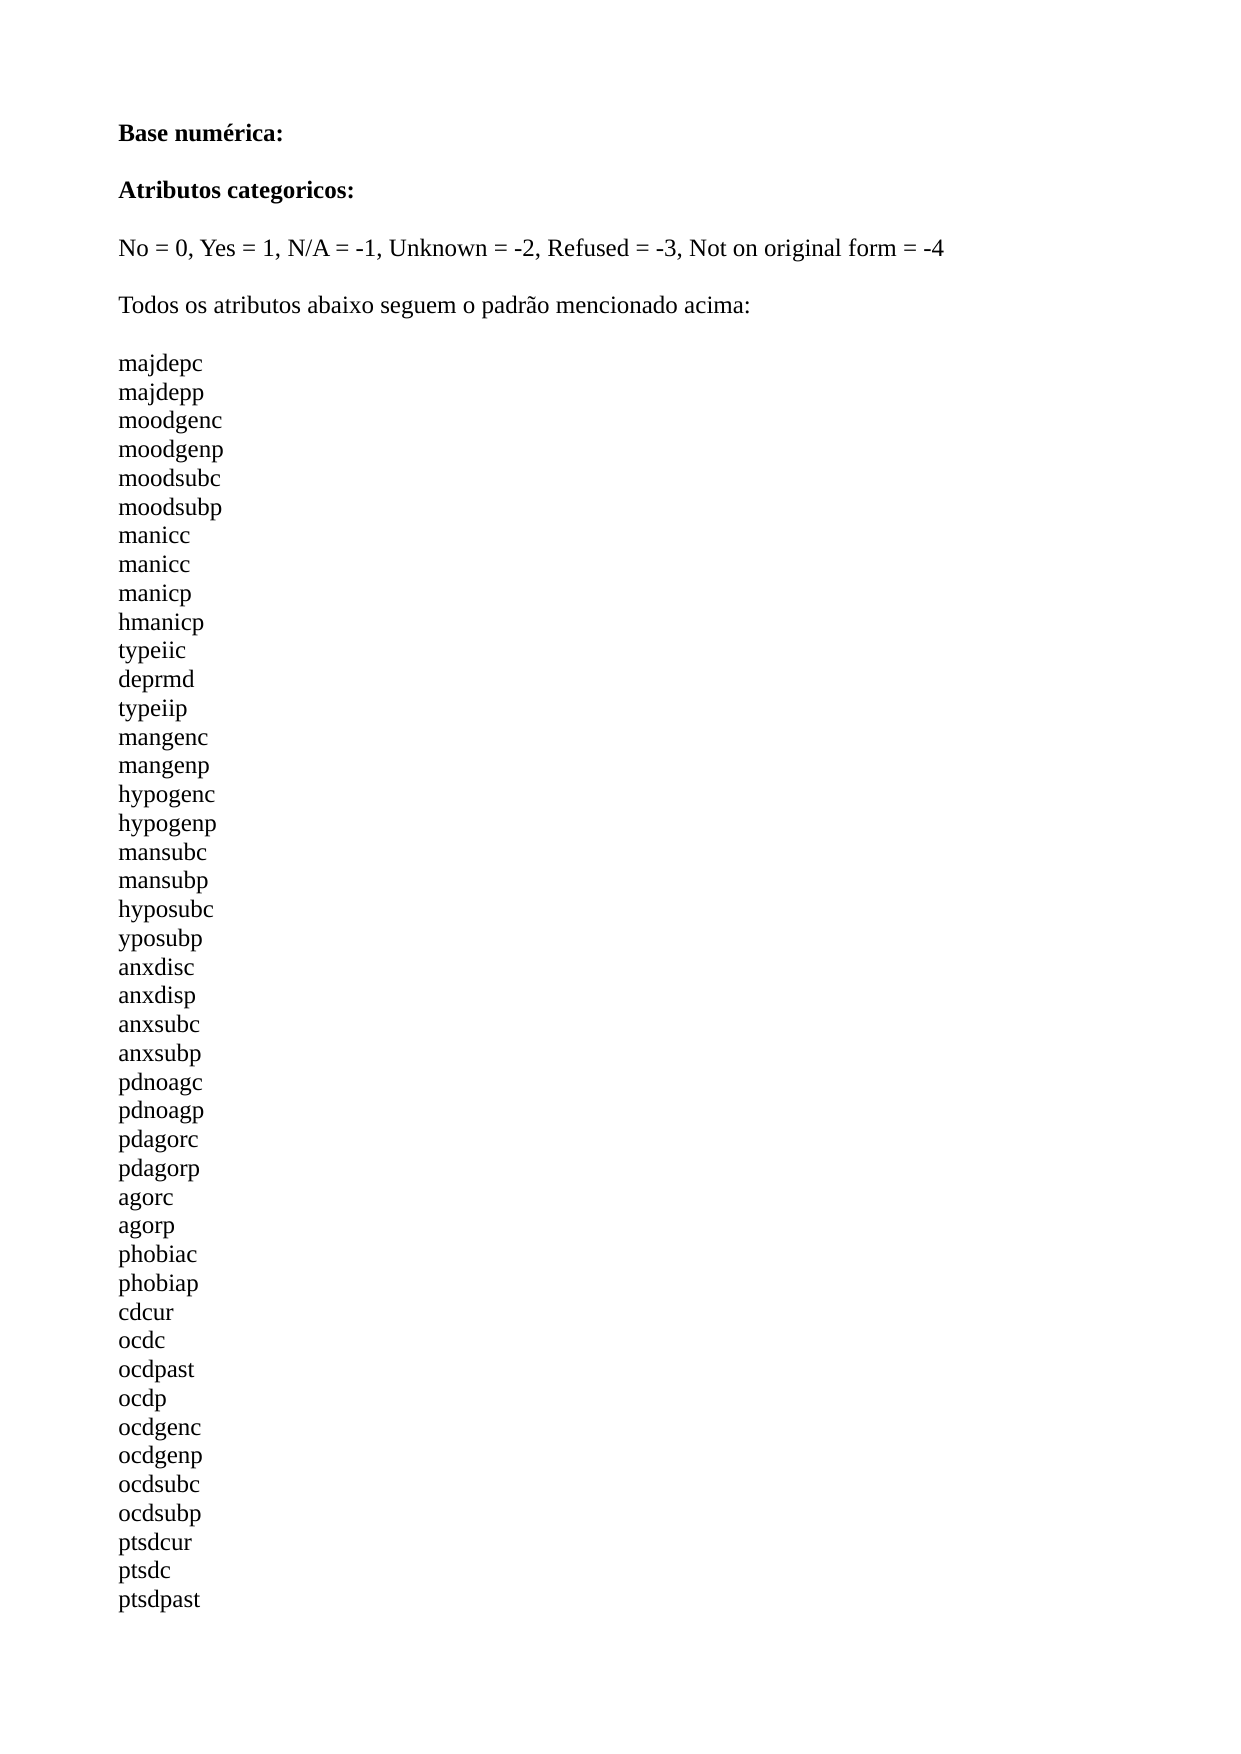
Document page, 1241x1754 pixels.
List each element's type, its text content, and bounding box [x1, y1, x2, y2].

text ptsdpast [118, 1584, 1122, 1613]
text majdepc [118, 348, 1122, 377]
text moodgenc [118, 406, 1122, 434]
text typeiic [118, 636, 1122, 664]
text mangenc [118, 722, 1122, 751]
text pdnoagc [118, 1067, 1122, 1096]
text moodsubc [118, 463, 1122, 492]
text cdcur [118, 1297, 1122, 1326]
text agorp [118, 1211, 1122, 1239]
text anxsubc [118, 1009, 1122, 1038]
text ocdpast [118, 1354, 1122, 1383]
text phobiac [118, 1239, 1122, 1268]
text ocdgenp [118, 1441, 1122, 1469]
text ocdp [118, 1383, 1122, 1412]
text pdnoagp [118, 1096, 1122, 1124]
text anxdisc [118, 952, 1122, 981]
text hypogenc [118, 779, 1122, 808]
text ocdsubc [118, 1469, 1122, 1498]
text yposubp [118, 923, 1122, 952]
text ptsdcur [118, 1527, 1122, 1556]
text manicc [118, 549, 1122, 578]
text manicp [118, 578, 1122, 607]
text pdagorp [118, 1153, 1122, 1182]
text ocdsubp [118, 1498, 1122, 1527]
text Base numérica: [118, 118, 1122, 147]
text No = 0, Yes = 1, N/A = -1, Unknown = -2, Refused = -3, Not on original form = -4 [118, 233, 1122, 262]
text Atributos categoricos: [118, 176, 1122, 204]
text anxsubp [118, 1038, 1122, 1067]
text hypogenp [118, 808, 1122, 837]
text agorc [118, 1182, 1122, 1211]
text mansubc [118, 837, 1122, 866]
text anxdisp [118, 981, 1122, 1009]
text phobiap [118, 1268, 1122, 1297]
text ptsdc [118, 1556, 1122, 1584]
text deprmd [118, 664, 1122, 693]
text pdagorc [118, 1124, 1122, 1153]
text manicc [118, 521, 1122, 549]
text moodsubp [118, 492, 1122, 521]
text ocdgenc [118, 1412, 1122, 1441]
text moodgenp [118, 434, 1122, 463]
text Todos os atributos abaixo seguem o padrão mencionado acima: [118, 291, 1122, 319]
text mangenp [118, 751, 1122, 779]
text mansubp [118, 866, 1122, 894]
text typeiip [118, 693, 1122, 722]
text hmanicp [118, 607, 1122, 636]
text majdepp [118, 377, 1122, 406]
text ocdc [118, 1326, 1122, 1354]
text hyposubc [118, 894, 1122, 923]
